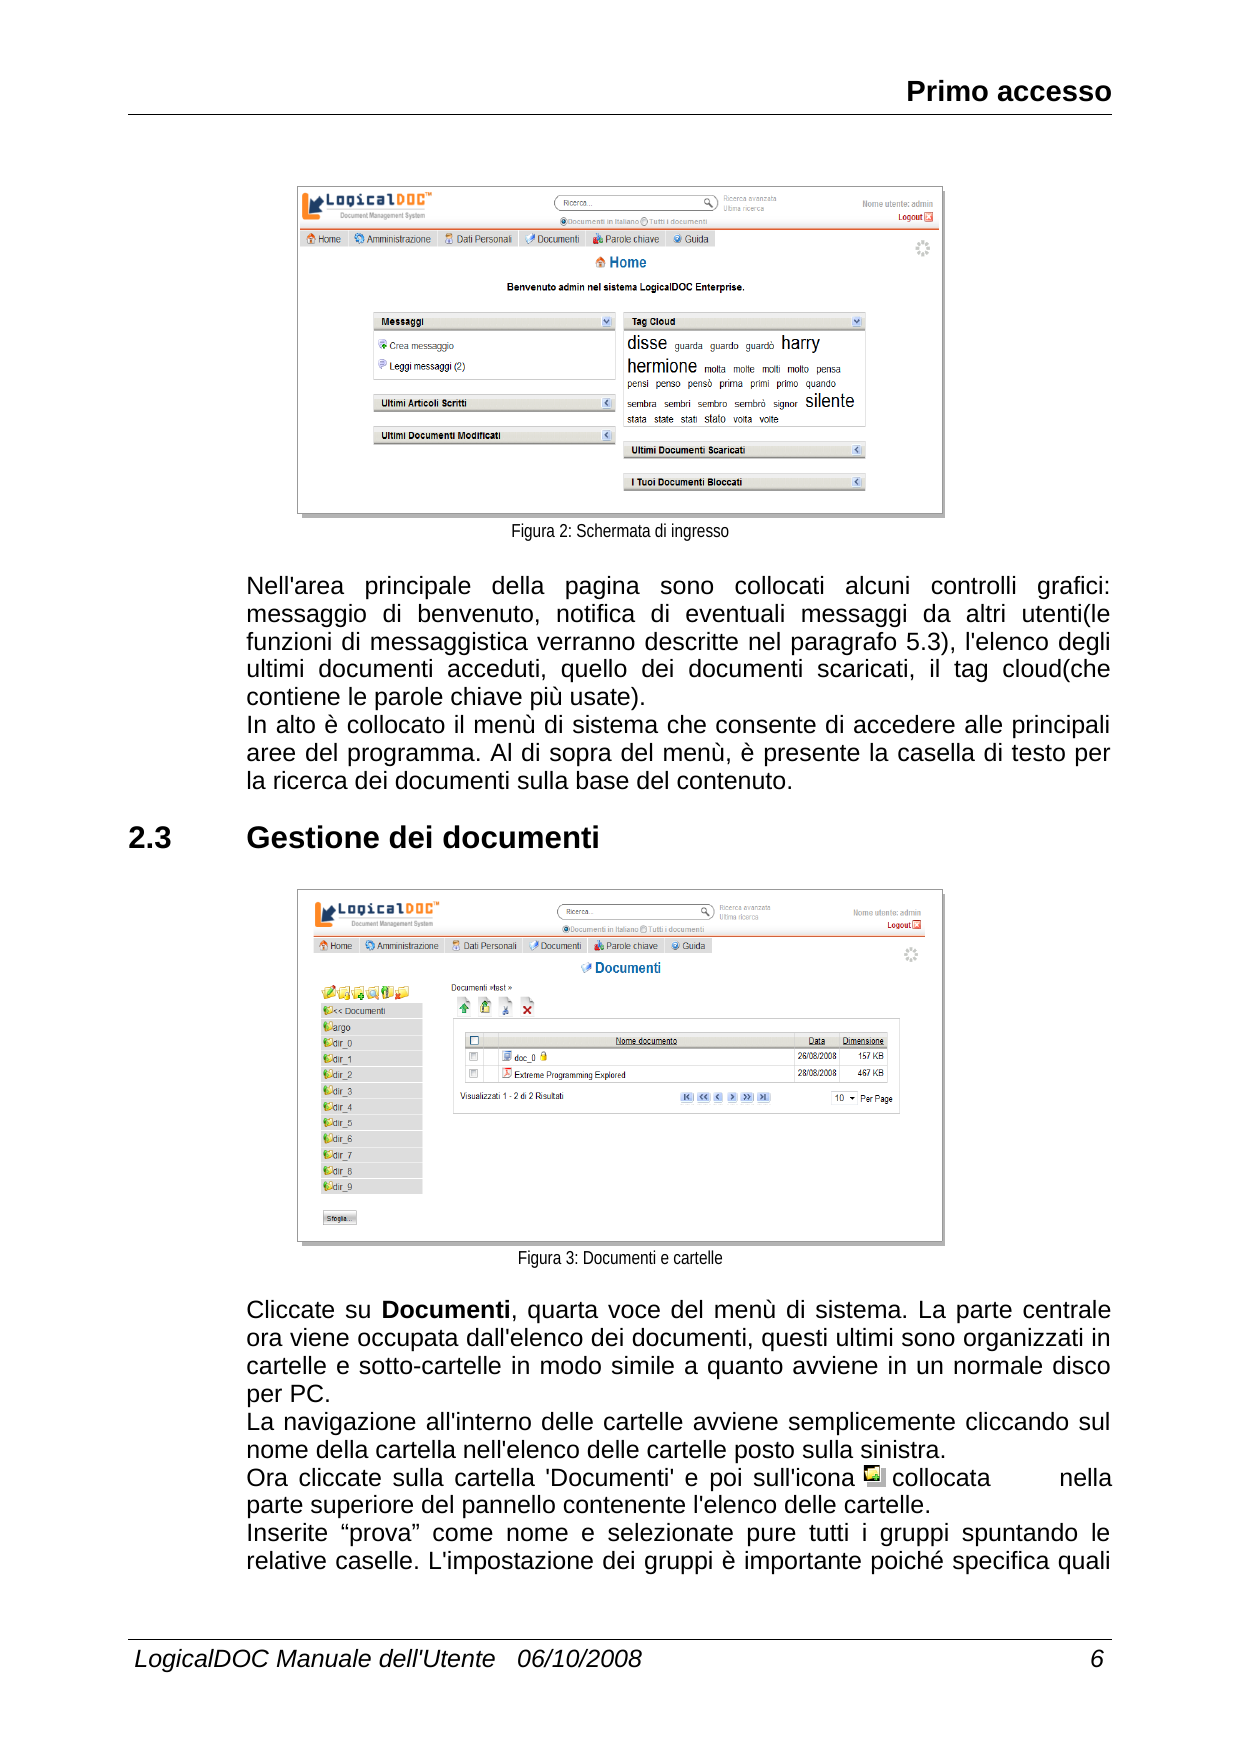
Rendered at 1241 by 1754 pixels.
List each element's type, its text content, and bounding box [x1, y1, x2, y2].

text Nell'area principale della pagina sono collocati alcuni controlli grafici: messaggio di benvenuto, notifica di eventuali messaggi da altri utenti(le funzioni di messaggistica verranno descritte nel paragrafo 5.3), l'elenco degli ultimi documenti acceduti, quello dei documenti scaricati, il tag cloud(che contiene le parole chiave più usate). [246, 150, 1112, 711]
text Inserite “prova” come nome e selezionate pure tutti i gruppi spuntando le relative caselle. L'impostazione dei gruppi è importante poiché specifica quali [246, 1519, 1112, 1575]
picture [313, 898, 925, 1232]
text In alto è collocato il menù di sistema che consente di accedere alle principali aree del programma. Al di sopra del menù, è presente la casella di testo per la ricerca dei documenti sulla base del contenuto. [246, 711, 1112, 795]
picture [300, 189, 939, 511]
list Figura 3: Documenti e cartelle [297, 1242, 943, 1269]
subtitle Gestione dei documenti [128, 820, 1112, 855]
text Ora cliccate sulla cartella 'Documenti' e poi sull'icona collocata nella parte superiore del pannello contenente l'elenco delle cartelle. [246, 1463, 1112, 1519]
text La navigazione all'interno delle cartelle avviene semplicemente cliccando sul nome della cartella nell'elenco delle cartelle posto sulla sinistra. [246, 1407, 1112, 1463]
text Cliccate su Documenti, quarta voce del menù di sistema. La parte centrale ora viene occupata dall'elenco dei documenti, questi ultimi sono organizzati in cartelle e sotto-cartelle in modo simile a quanto avviene in un normale disco per PC. [246, 861, 1112, 1407]
picture [863, 1465, 880, 1481]
text Figura 2: Schermata di ingresso [297, 514, 943, 541]
